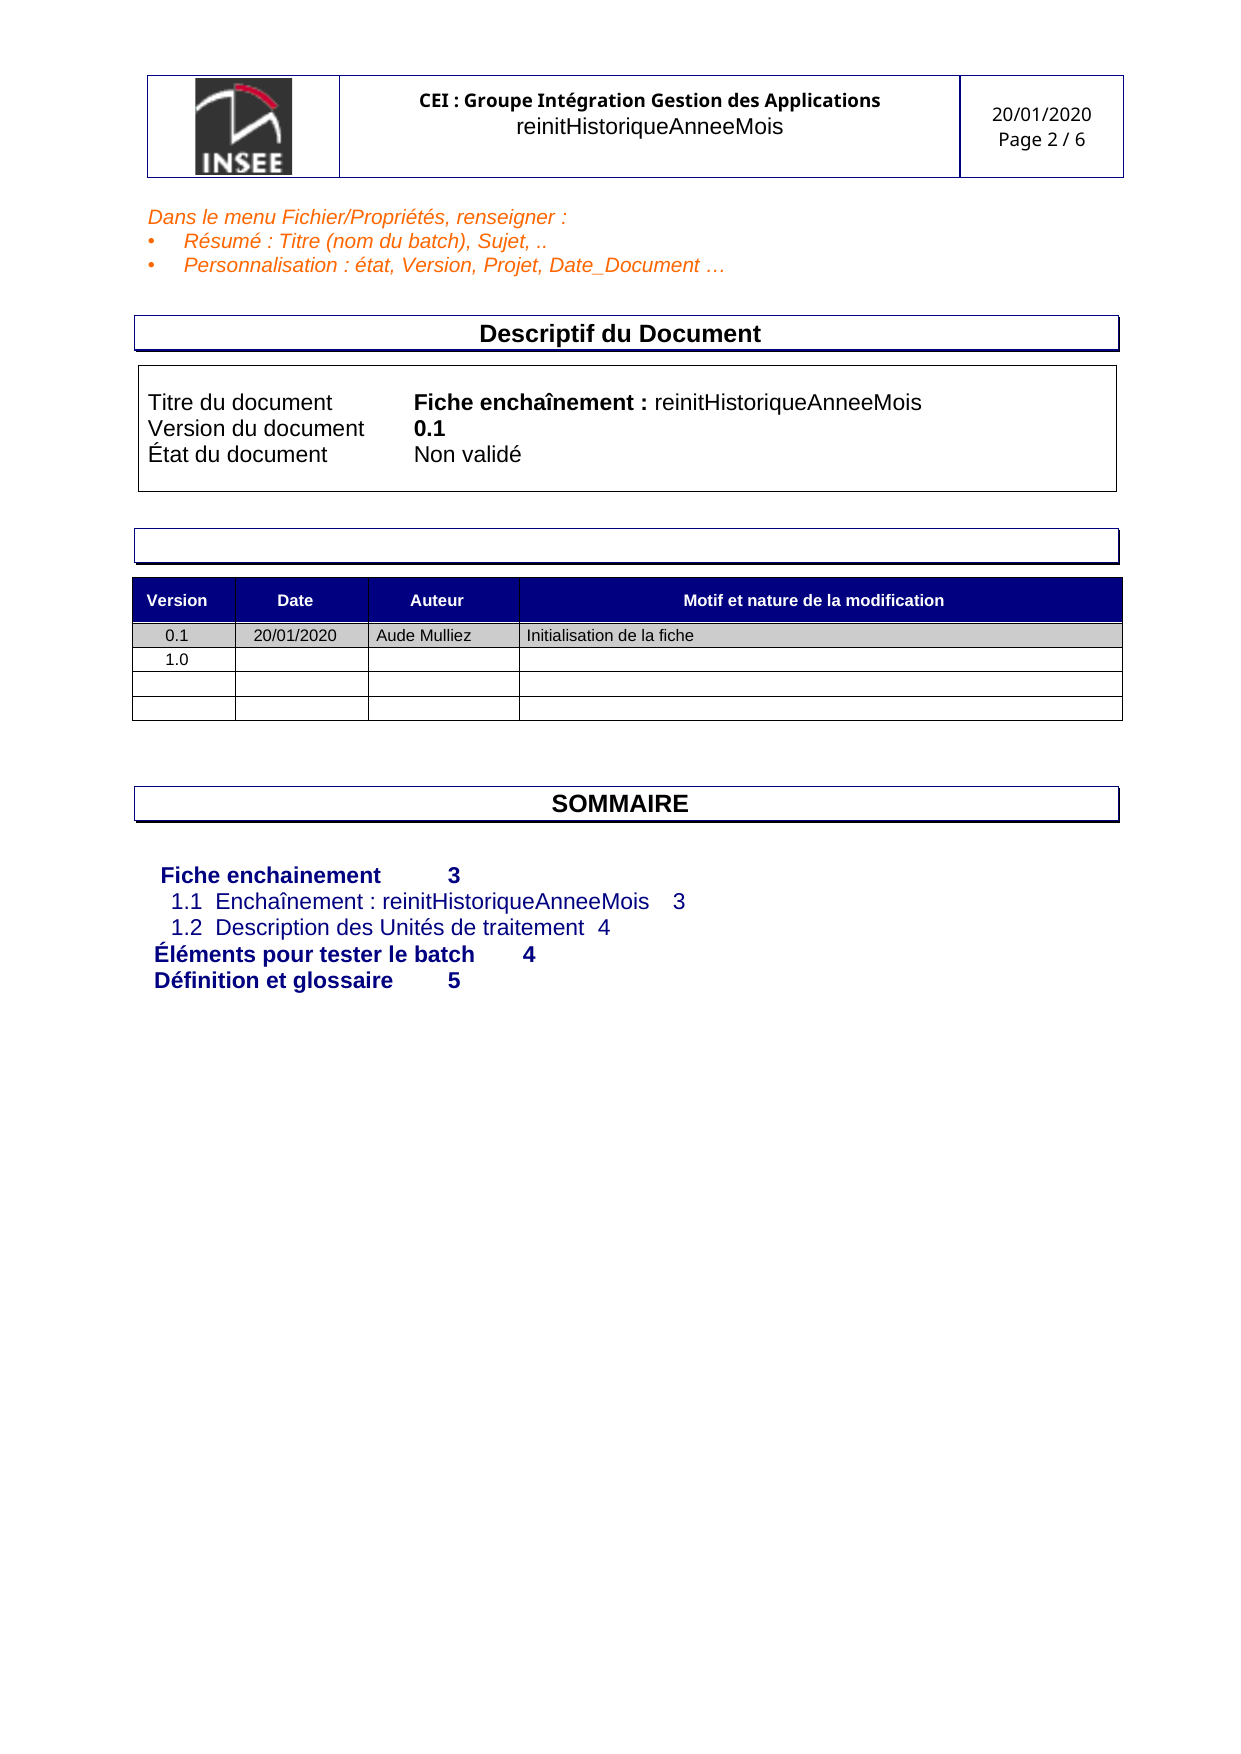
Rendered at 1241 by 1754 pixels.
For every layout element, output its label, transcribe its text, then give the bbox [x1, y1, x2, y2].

list Personnalisation : état, Version, Projet, Date_Document … [148, 252, 1122, 277]
table_header Motif et nature de la modification [520, 578, 1122, 622]
picture [195, 78, 293, 175]
text Éléments pour tester le batch 4 [148, 941, 1122, 967]
text Dans le menu Fichier/Propriétés, renseigner : [148, 204, 1122, 228]
text Titre du document Fiche enchaînement : reinitHistoriqueAnneeMois [139, 366, 1116, 391]
text Mises à Jour [135, 529, 1118, 562]
table_cell [369, 697, 519, 720]
table_cell [236, 672, 368, 696]
table_cell Initialisation de la fiche [520, 624, 1122, 647]
text 1.1 Enchaînement : reinitHistoriqueAnneeMois 3 [171, 888, 1122, 914]
text 1.2 Description des Unités de traitement 4 [171, 914, 1122, 941]
table_header Date [236, 578, 368, 622]
table_cell [369, 648, 519, 671]
table_cell Aude Mulliez [369, 624, 519, 647]
text Fiche enchainement 3 [148, 862, 1122, 888]
table_cell [520, 648, 1122, 671]
table_cell [133, 697, 235, 720]
table_cell 1.0 [133, 648, 235, 671]
table_cell 0.1 [133, 624, 235, 647]
table_header Auteur [369, 578, 519, 622]
table_cell [133, 672, 235, 696]
text Version du document 0.1 [139, 391, 1116, 417]
text Définition et glossaire 5 [148, 967, 1122, 993]
table_cell [520, 672, 1122, 696]
table_cell [369, 672, 519, 696]
table_cell [236, 648, 368, 671]
text État du document Non validé [139, 417, 1116, 491]
text SOMMAIRE [135, 787, 1118, 820]
table_cell [520, 697, 1122, 720]
text Descriptif du Document [135, 316, 1118, 349]
table_cell [236, 697, 368, 720]
table_header Version [133, 578, 235, 622]
table_cell 20/01/2020 [236, 624, 368, 647]
list Résumé : Titre (nom du batch), Sujet, .. [148, 228, 1122, 252]
